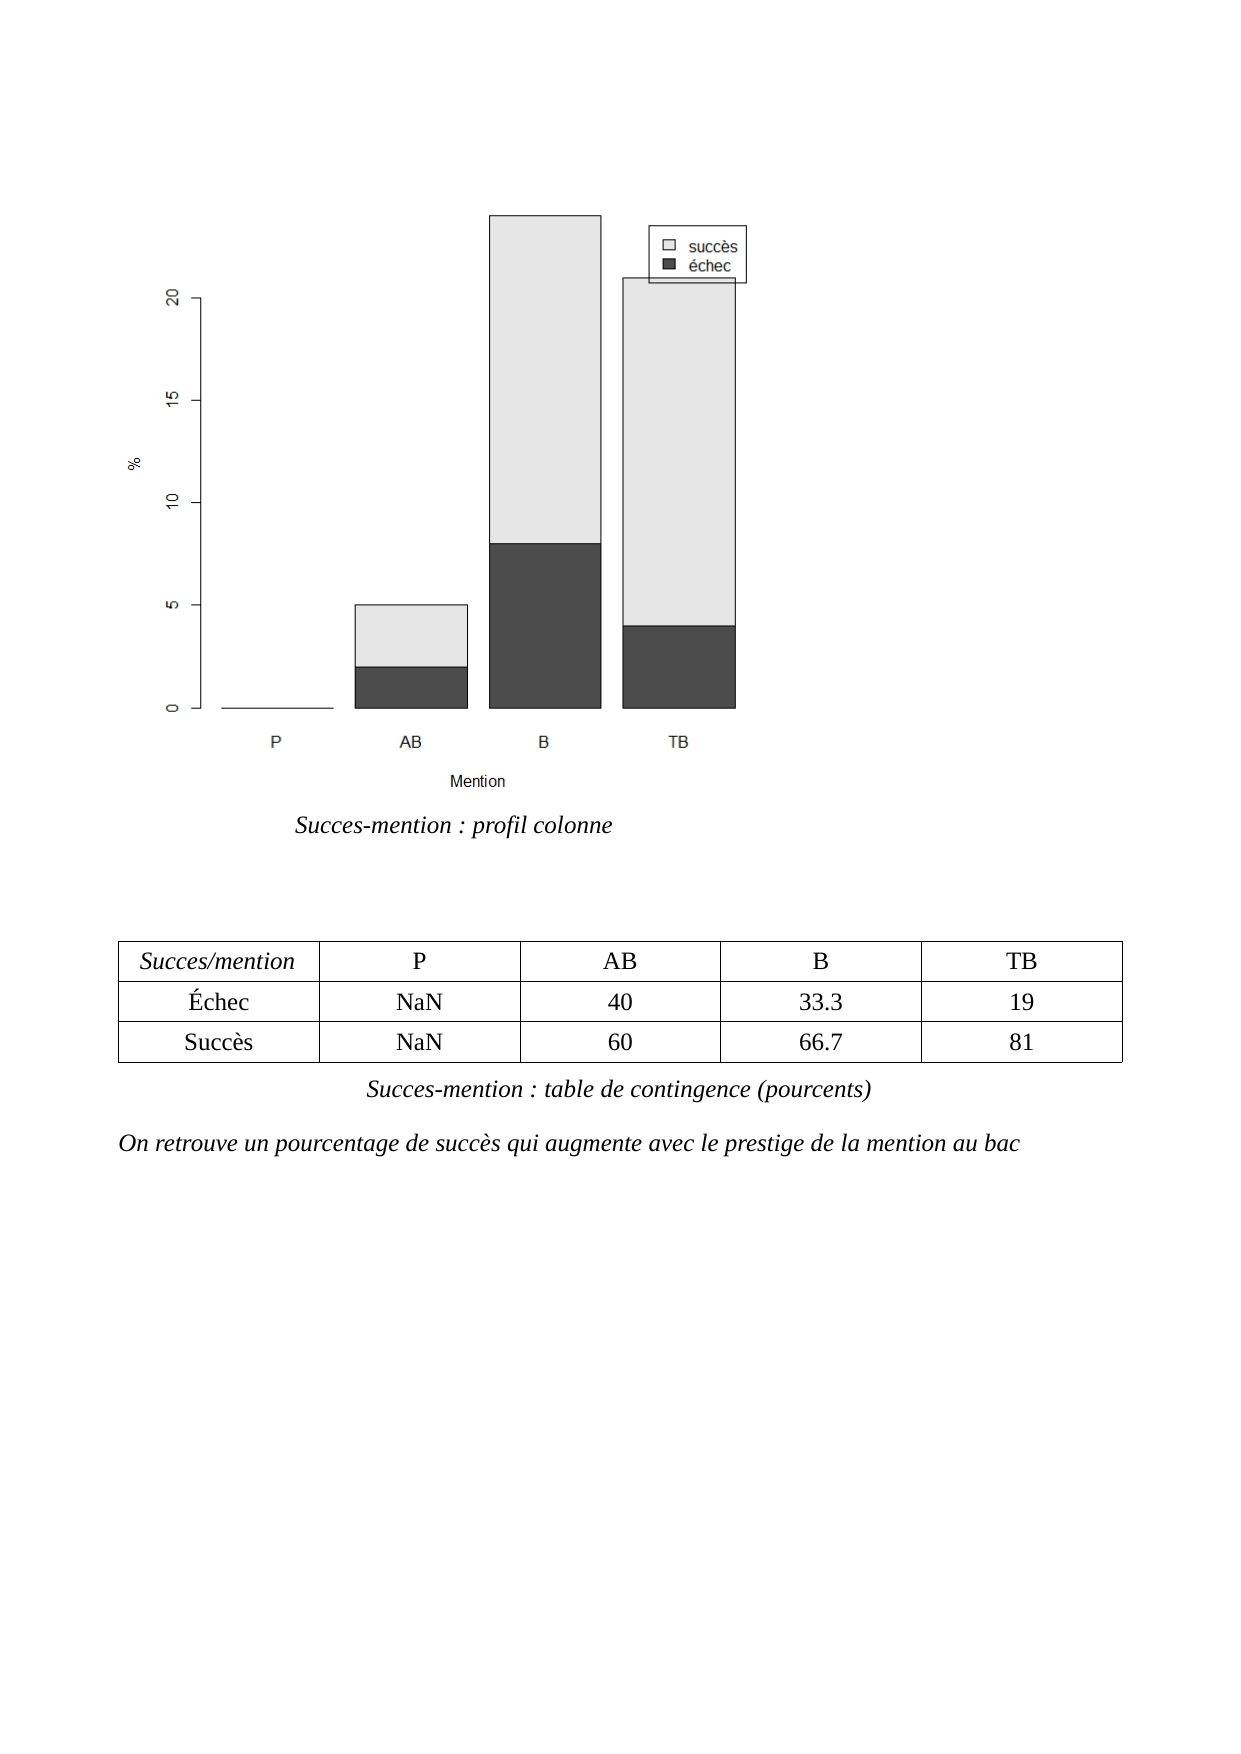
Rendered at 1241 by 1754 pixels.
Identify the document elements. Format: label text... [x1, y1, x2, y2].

table_header P [320, 942, 520, 981]
table_cell 60 [521, 1022, 720, 1062]
table_cell 33.3 [721, 982, 921, 1021]
table_cell 66.7 [721, 1022, 921, 1062]
text Succes-mention : profil colonne [135, 196, 774, 839]
table_cell Succès [119, 1022, 319, 1062]
table_cell NaN [320, 982, 520, 1021]
table_cell 19 [922, 982, 1122, 1021]
picture [122, 205, 762, 811]
table_cell 40 [521, 982, 720, 1021]
text Succes-mention : table de contingence (pourcents) [118, 1074, 1122, 1103]
table_header AB [521, 942, 720, 981]
table_header B [721, 942, 921, 981]
text On retrouve un pourcentage de succès qui augmente avec le prestige de la mention au bac [118, 1128, 1122, 1157]
table_cell 81 [922, 1022, 1122, 1062]
table_cell Échec [119, 982, 319, 1021]
table_header TB [922, 942, 1122, 981]
table_cell NaN [320, 1022, 520, 1062]
table_header Succes/mention [119, 942, 319, 981]
